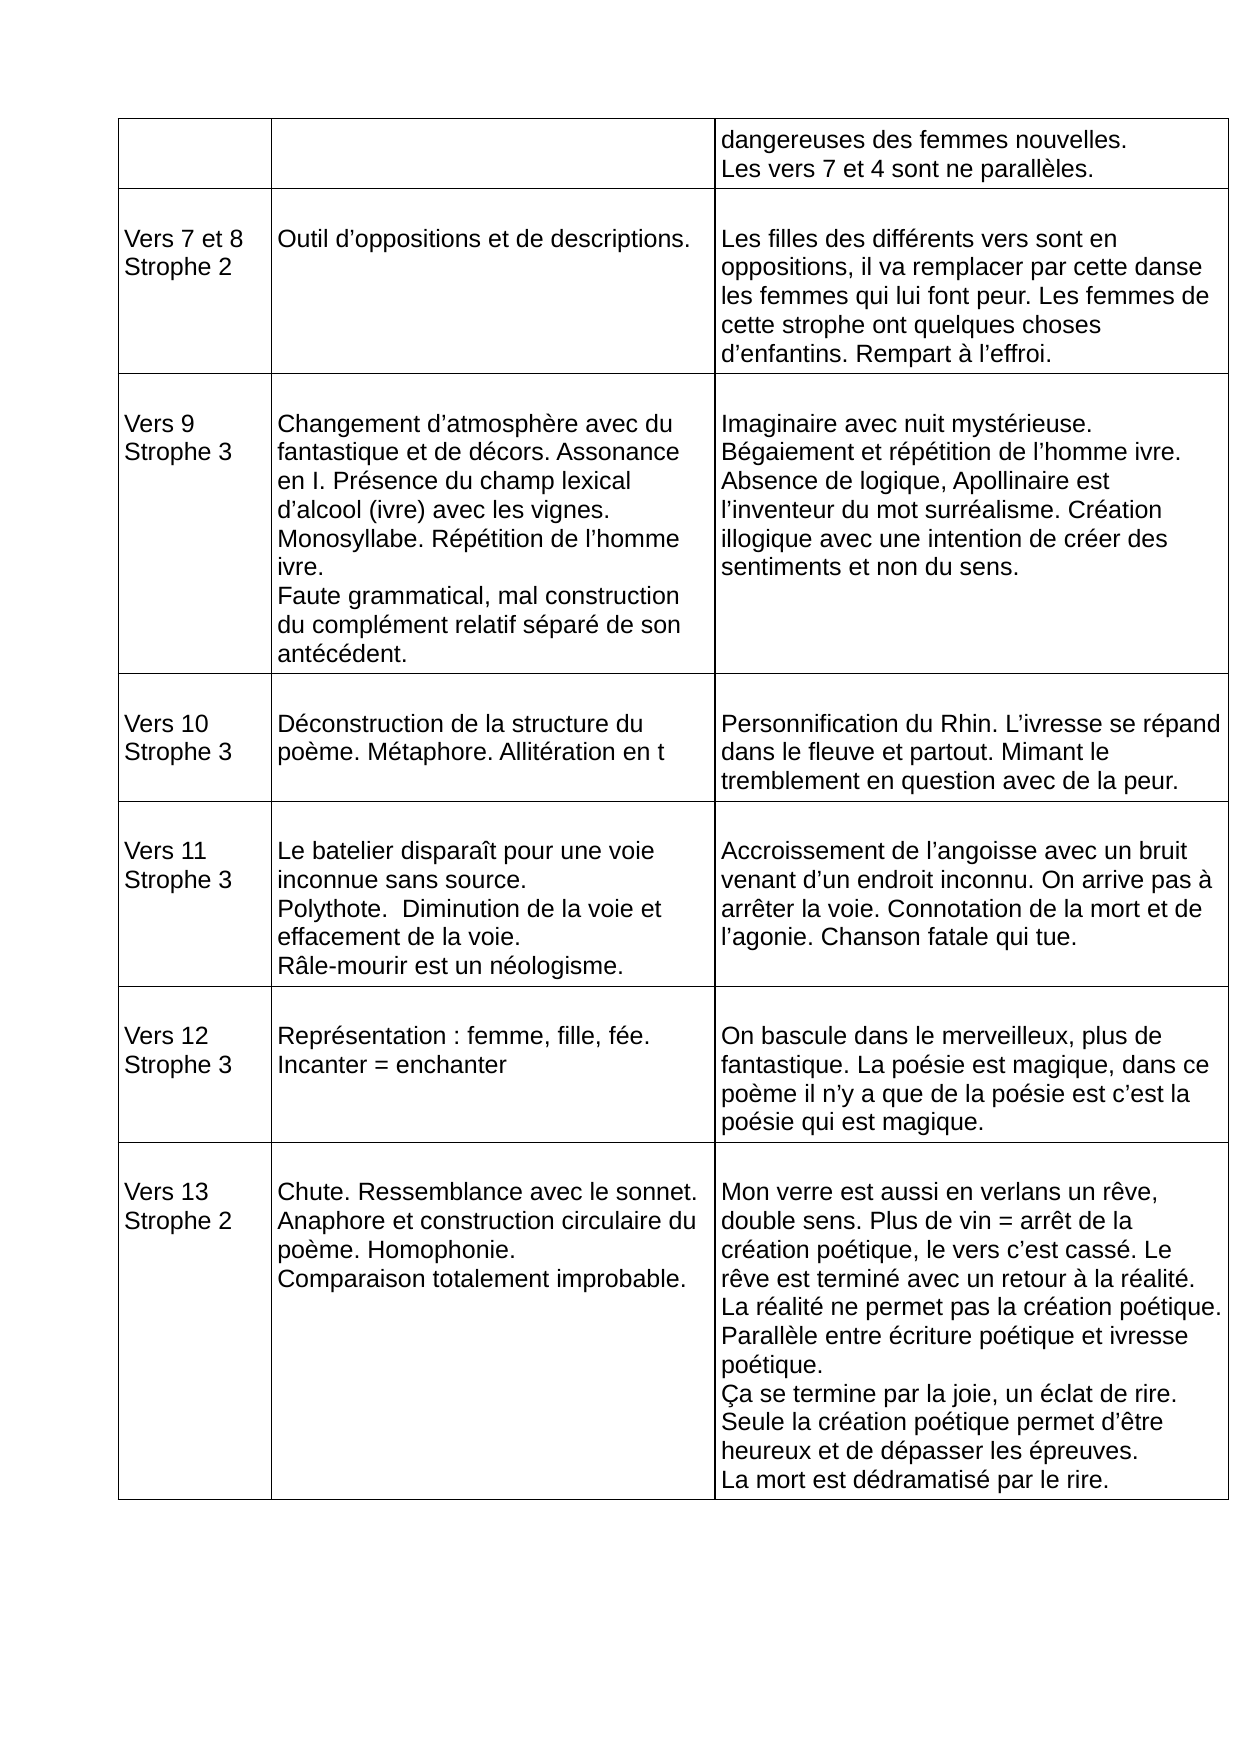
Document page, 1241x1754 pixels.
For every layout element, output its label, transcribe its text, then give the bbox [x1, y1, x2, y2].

table_cell Accroissement de l’angoisse avec un bruit venant d’un endroit inconnu. On arrive pas à arrêter la voie. Connotation de la mort et de l’agonie. Chanson fatale qui tue. [716, 802, 1228, 986]
table_cell [272, 119, 714, 188]
table_cell [119, 119, 271, 188]
table_cell Les filles des différents vers sont en oppositions, il va remplacer par cette danse les femmes qui lui font peur. Les femmes de cette strophe ont quelques choses d’enfantins. Rempart à l’effroi. [716, 189, 1228, 373]
table_cell dangereuses des femmes nouvelles. Les vers 7 et 4 sont ne parallèles. [716, 119, 1228, 188]
table_cell Déconstruction de la structure du poème. Métaphore. Allitération en t [272, 674, 714, 801]
table_cell Personnification du Rhin. L’ivresse se répand dans le fleuve et partout. Mimant le tremblement en question avec de la peur. [716, 674, 1228, 801]
table_cell Vers 11 Strophe 3 [119, 802, 271, 986]
table_cell Outil d’oppositions et de descriptions. [272, 189, 714, 373]
table_cell Chute. Ressemblance avec le sonnet. Anaphore et construction circulaire du poème. Homophonie. Comparaison totalement improbable. [272, 1143, 714, 1499]
table_cell Le batelier disparaît pour une voie inconnue sans source. Polythote. Diminution de la voie et effacement de la voie. Râle-mourir est un néologisme. [272, 802, 714, 986]
table_cell Vers 9 Strophe 3 [119, 374, 271, 673]
table_cell Mon verre est aussi en verlans un rêve, double sens. Plus de vin = arrêt de la création poétique, le vers c’est cassé. Le rêve est terminé avec un retour à la réalité. La réalité ne permet pas la création poétique. Parallèle entre écriture poétique et ivresse poétique. Ça se termine par la joie, un éclat de rire. Seule la création poétique permet d’être heureux et de dépasser les épreuves. La mort est dédramatisé par le rire. [716, 1143, 1228, 1499]
table_cell Imaginaire avec nuit mystérieuse. Bégaiement et répétition de l’homme ivre. Absence de logique, Apollinaire est l’inventeur du mot surréalisme. Création illogique avec une intention de créer des sentiments et non du sens. [716, 374, 1228, 673]
table_cell On bascule dans le merveilleux, plus de fantastique. La poésie est magique, dans ce poème il n’y a que de la poésie est c’est la poésie qui est magique. [716, 987, 1228, 1142]
table_cell Vers 7 et 8 Strophe 2 [119, 189, 271, 373]
table_cell Représentation : femme, fille, fée. Incanter = enchanter [272, 987, 714, 1142]
table_cell Vers 13 Strophe 2 [119, 1143, 271, 1499]
table_cell Changement d’atmosphère avec du fantastique et de décors. Assonance en I. Présence du champ lexical d’alcool (ivre) avec les vignes. Monosyllabe. Répétition de l’homme ivre. Faute grammatical, mal construction du complément relatif séparé de son antécédent. [272, 374, 714, 673]
table_cell Vers 12 Strophe 3 [119, 987, 271, 1142]
table_cell Vers 10 Strophe 3 [119, 674, 271, 801]
